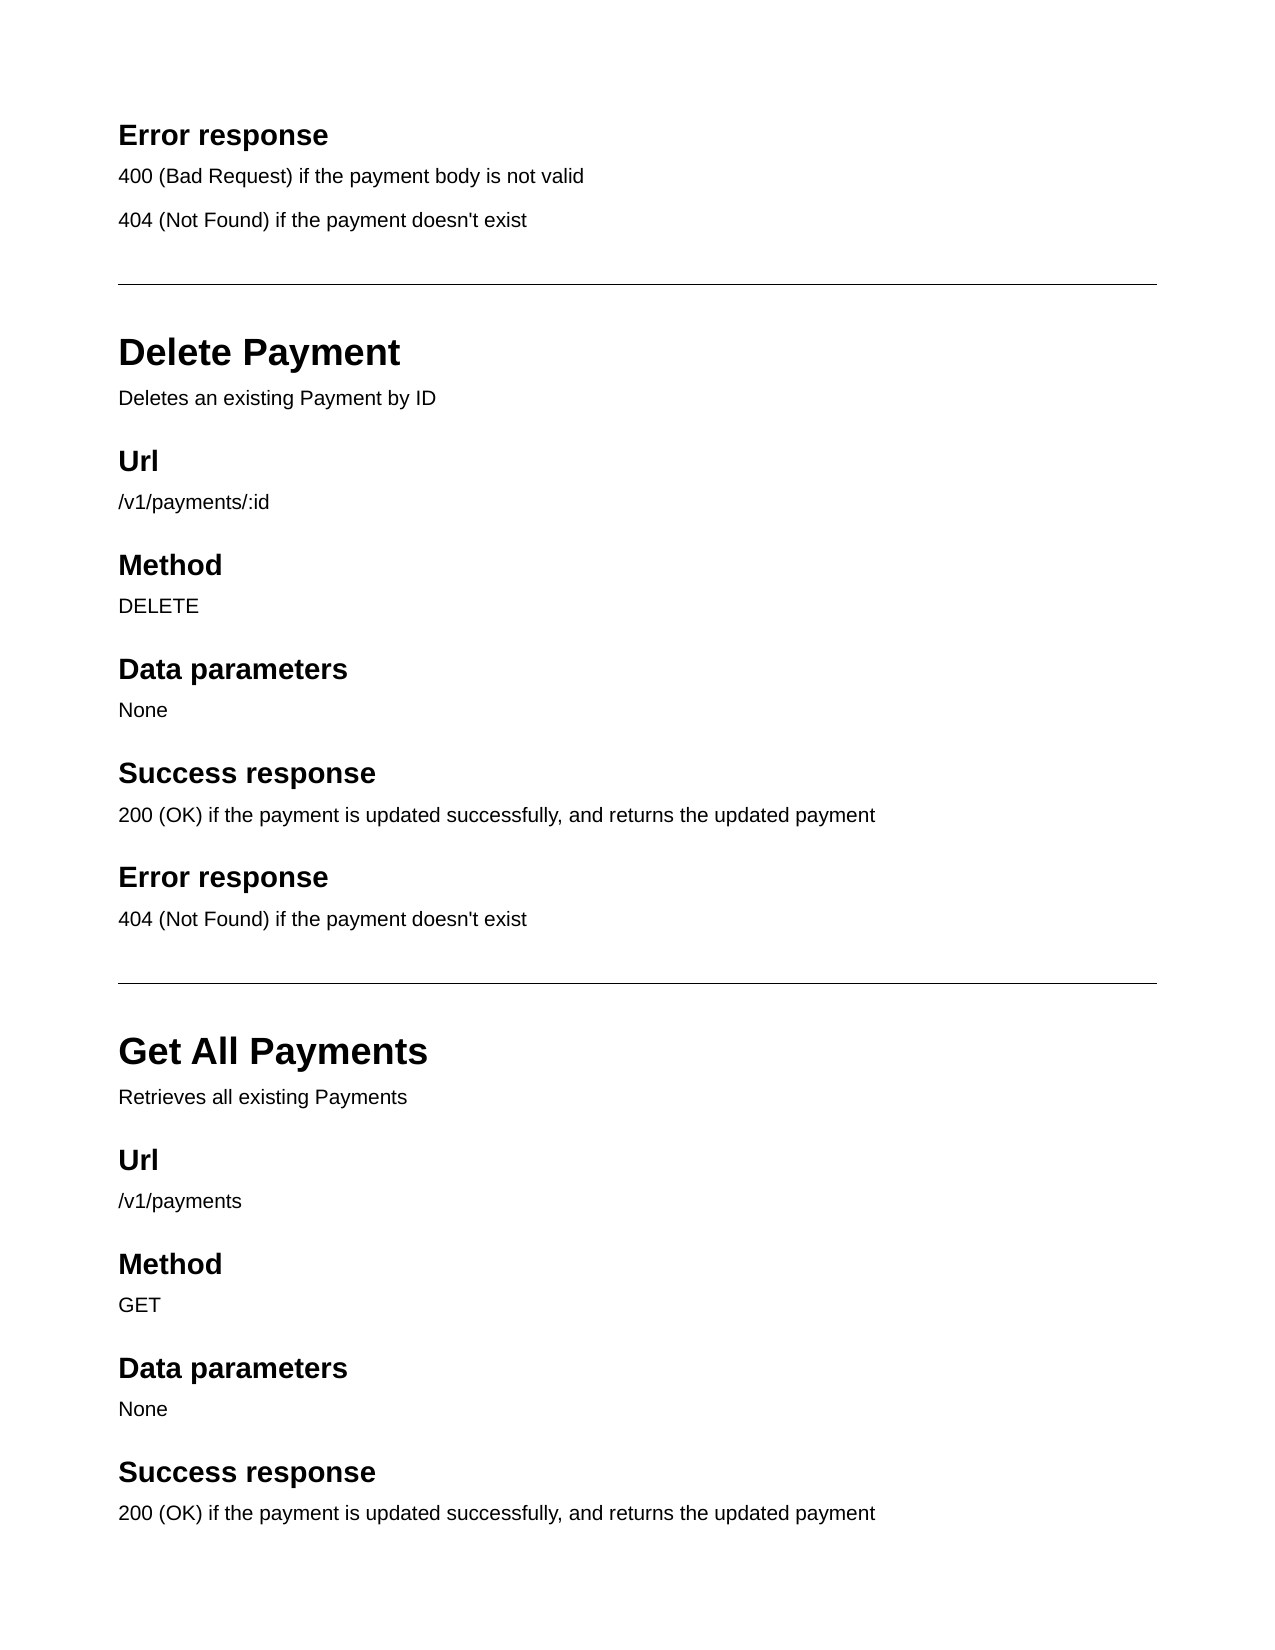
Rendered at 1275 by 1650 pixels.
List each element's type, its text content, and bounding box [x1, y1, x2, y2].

text None [118, 698, 1157, 722]
text 404 (Not Found) if the payment doesn't exist [118, 907, 1157, 931]
text 200 (OK) if the payment is updated successfully, and returns the updated payment [118, 802, 1157, 826]
subtitle Method [118, 548, 1157, 582]
text 200 (OK) if the payment is updated successfully, and returns the updated payment [118, 1501, 1157, 1525]
text DELETE [118, 594, 1157, 618]
text /v1/payments [118, 1189, 1157, 1213]
subtitle Data parameters [118, 652, 1157, 686]
subtitle Error response [118, 860, 1157, 894]
subtitle Success response [118, 756, 1157, 790]
subtitle Data parameters [118, 1351, 1157, 1384]
subtitle Get All Payments [118, 1028, 1157, 1072]
subtitle Url [118, 444, 1157, 477]
text /v1/payments/:id [118, 490, 1157, 514]
subtitle Method [118, 1247, 1157, 1280]
subtitle Success response [118, 1455, 1157, 1489]
text None [118, 1397, 1157, 1421]
text Deletes an existing Payment by ID [118, 386, 1157, 410]
text Retrieves all existing Payments [118, 1084, 1157, 1108]
text GET [118, 1293, 1157, 1317]
subtitle Url [118, 1142, 1157, 1176]
subtitle Error response [118, 118, 1157, 152]
text 404 (Not Found) if the payment doesn't exist [118, 208, 1157, 232]
text 400 (Bad Request) if the payment body is not valid [118, 164, 1157, 188]
subtitle Delete Payment [118, 329, 1157, 373]
